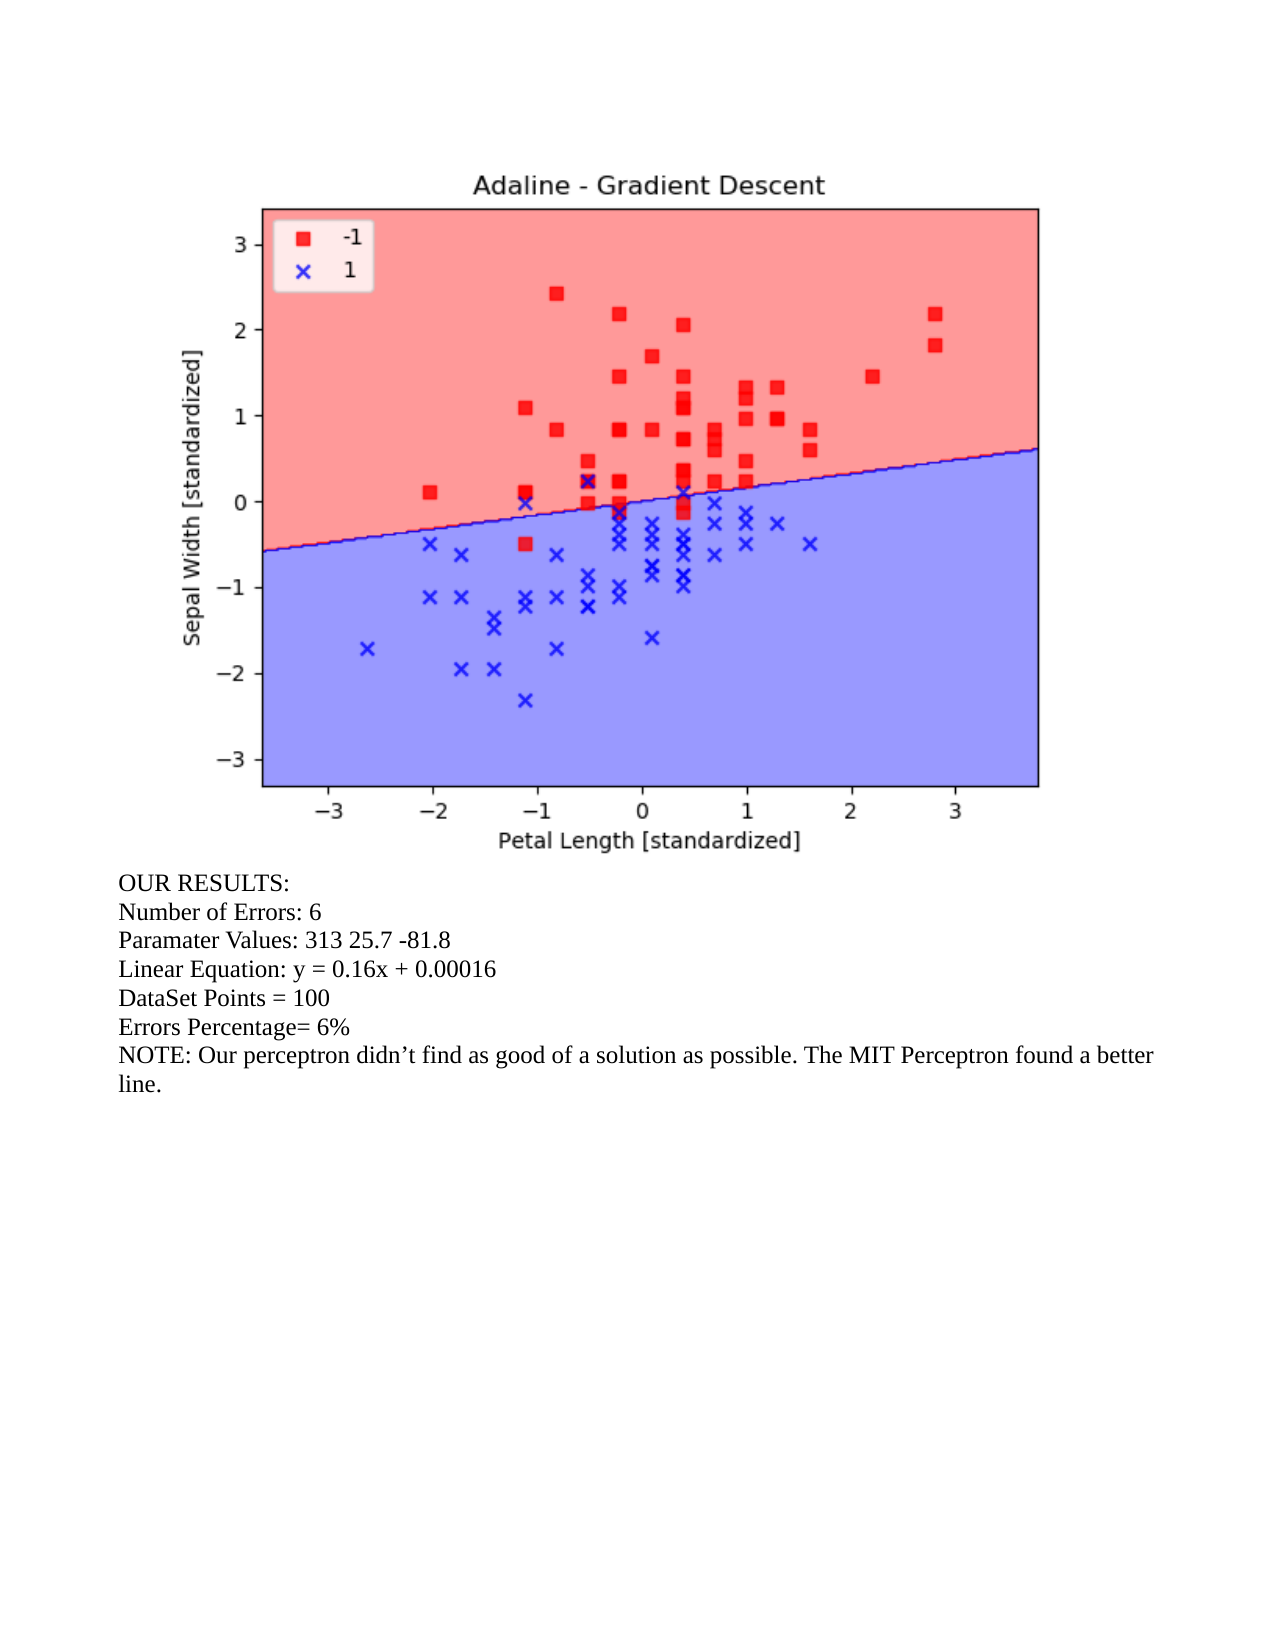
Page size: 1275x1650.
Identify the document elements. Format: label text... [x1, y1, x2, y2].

picture [137, 118, 1138, 869]
text Linear Equation: y = 0.16x + 0.00016 [118, 954, 1157, 983]
text Paramater Values: 313 25.7 -81.8 [118, 926, 1157, 954]
text Errors Percentage= 6% [118, 1012, 1157, 1041]
text DataSet Points = 100 [118, 983, 1157, 1012]
text Number of Errors: 6 [118, 897, 1157, 926]
text OUR RESULTS: [118, 118, 1157, 897]
text NOTE: Our perceptron didn’t find as good of a solution as possible. The MIT Perceptron found a better line. [118, 1041, 1157, 1098]
